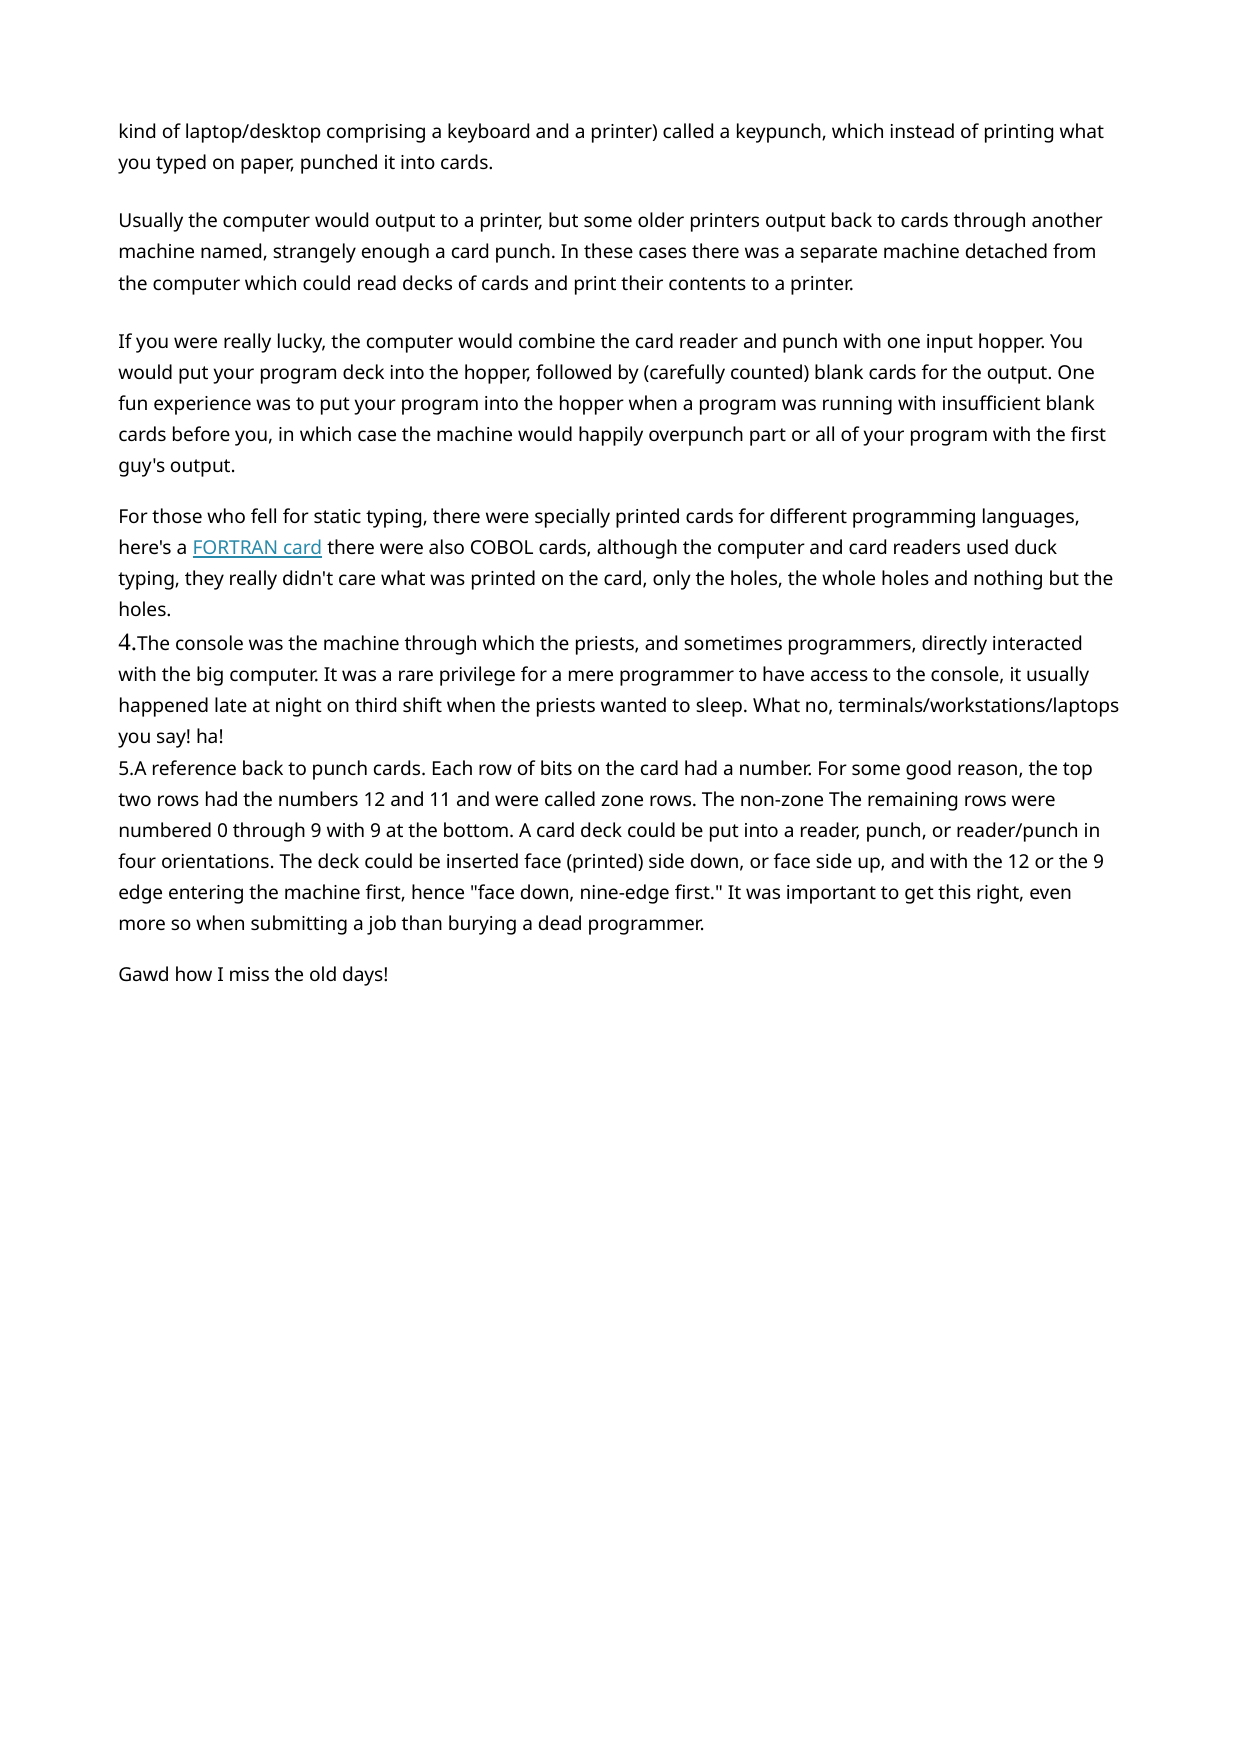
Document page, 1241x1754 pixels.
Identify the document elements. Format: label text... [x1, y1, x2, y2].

list For those who fell for static typing, there were specially printed cards for different programming languages, here's a FORTRAN card there were also COBOL cards, although the computer and card readers used duck typing, they really didn't care what was printed on the card, only the holes, the whole holes and nothing but the holes. [118, 503, 1122, 622]
list Usually the computer would output to a printer, but some older printers output back to cards through another machine named, strangely enough a card punch. In these cases there was a separate machine detached from the computer which could read decks of cards and print their contents to a printer. [118, 207, 1122, 295]
text Gawd how I miss the old days! [118, 961, 1122, 987]
list The console was the machine through which the priests, and sometimes programmers, directly interacted with the big computer. It was a rare privilege for a mere programmer to have access to the console, it usually happened late at night on third shift when the priests wanted to sleep. What no, terminals/workstations/laptops you say! ha! [118, 627, 1122, 749]
list kind of laptop/desktop comprising a keyboard and a printer) called a keypunch, which instead of printing what you typed on paper, punched it into cards. [118, 118, 1122, 175]
list If you were really lucky, the computer would combine the card reader and punch with one input hopper. You would put your program deck into the hopper, followed by (carefully counted) blank cards for the output. One fun experience was to put your program into the hopper when a program was running with insufficient blank cards before you, in which case the machine would happily overpunch part or all of your program with the first guy's output. [118, 328, 1122, 478]
list A reference back to punch cards. Each row of bits on the card had a number. For some good reason, the top two rows had the numbers 12 and 11 and were called zone rows. The non-zone The remaining rows were numbered 0 through 9 with 9 at the bottom. A card deck could be put into a reader, punch, or reader/punch in four orientations. The deck could be inserted face (printed) side down, or face side up, and with the 12 or the 9 edge entering the machine first, hence "face down, nine-edge first." It was important to get this right, even more so when submitting a job than burying a dead programmer. [118, 754, 1122, 936]
